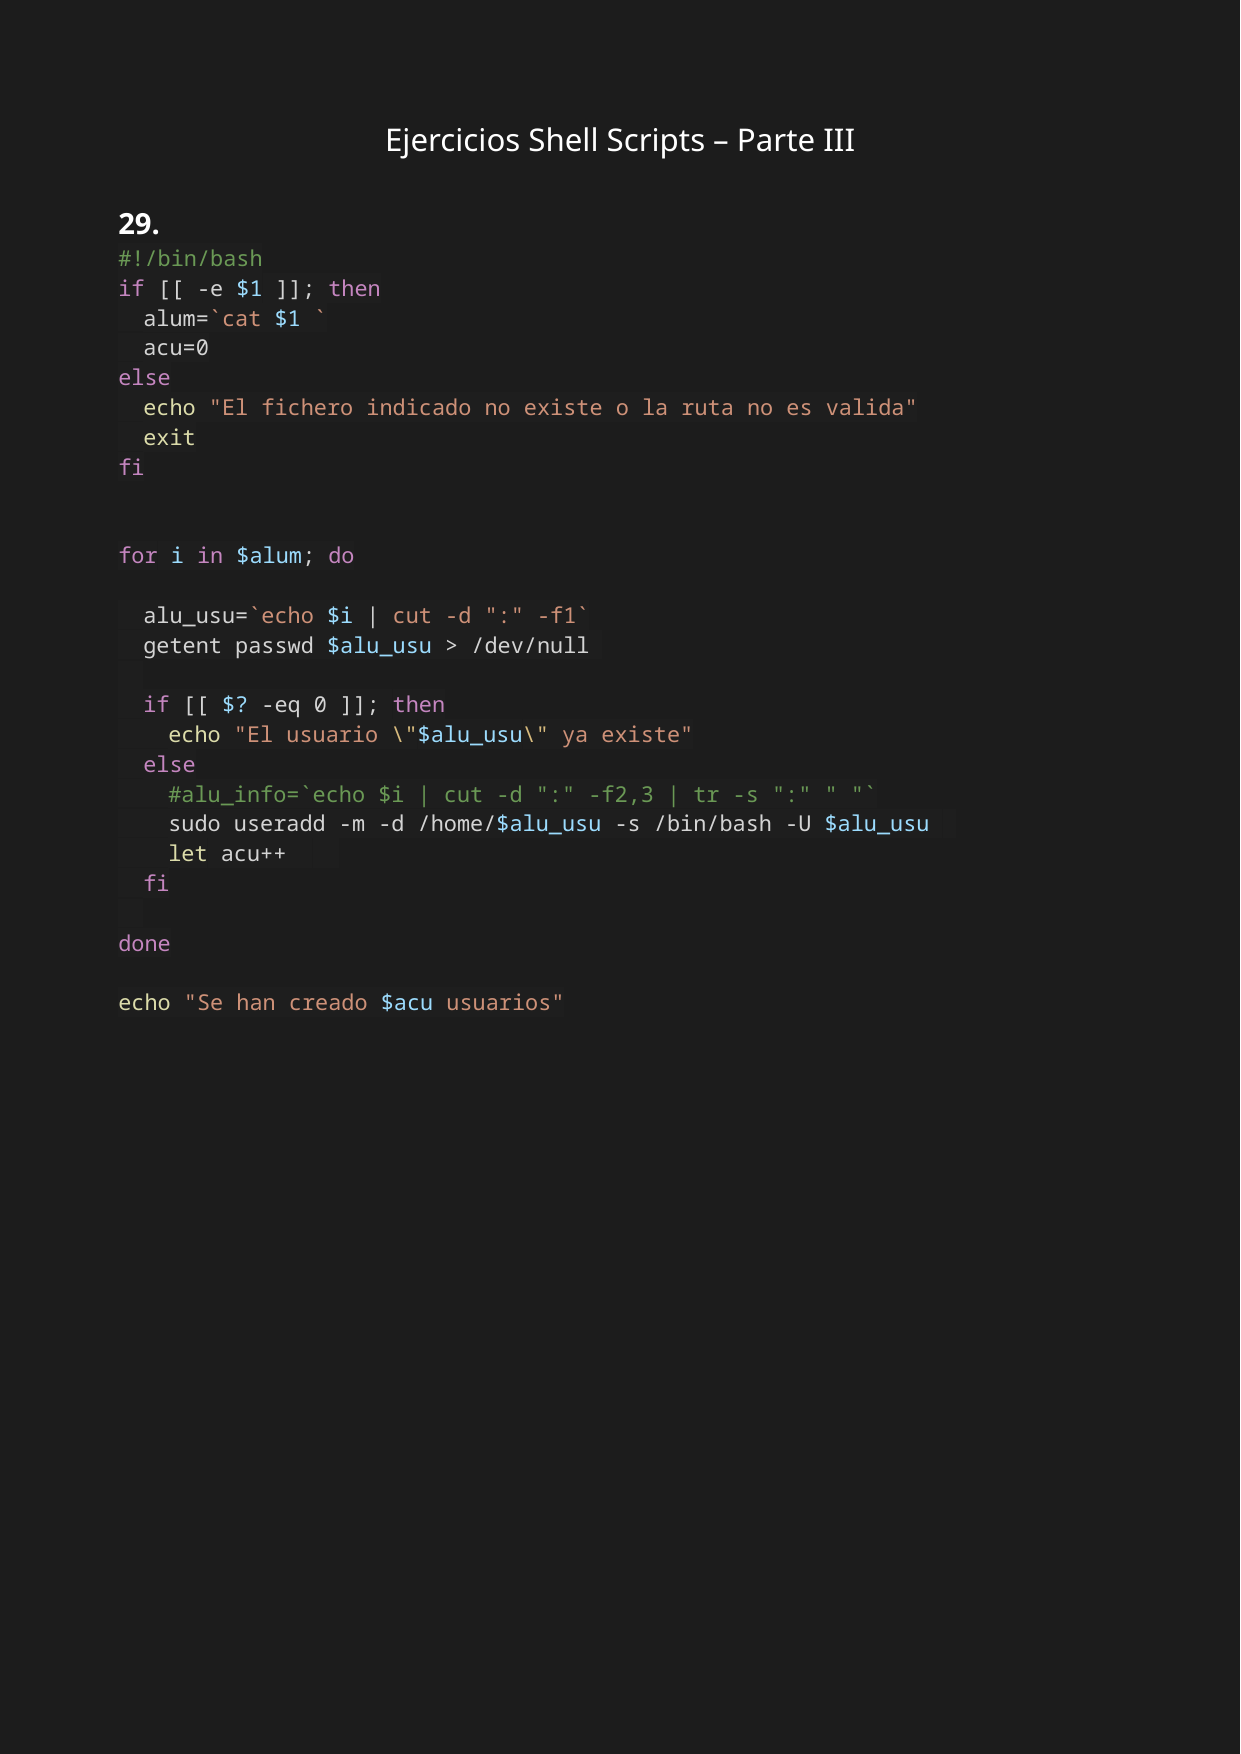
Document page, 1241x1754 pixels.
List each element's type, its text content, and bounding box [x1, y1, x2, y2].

text Ejercicios Shell Scripts – Parte III [118, 118, 1122, 161]
text else [118, 749, 1122, 779]
text fi [118, 452, 1122, 481]
text else [118, 362, 1122, 392]
text let acu++ [118, 838, 1122, 868]
text for i in $alum; do [118, 541, 1122, 570]
text 29. [118, 203, 1122, 243]
text #!/bin/bash [118, 243, 1122, 273]
text done [118, 927, 1122, 957]
text acu=0 [118, 332, 1122, 362]
text if [[ -e $1 ]]; then [118, 273, 1122, 303]
text alum=`cat $1 ` [118, 303, 1122, 332]
text echo "Se han creado $acu usuarios" [118, 987, 1122, 1017]
text echo "El fichero indicado no existe o la ruta no es valida" [118, 392, 1122, 422]
text if [[ $? -eq 0 ]]; then [118, 689, 1122, 719]
text exit [118, 422, 1122, 452]
text echo "El usuario \"$alu_usu\" ya existe" [118, 719, 1122, 749]
text getent passwd $alu_usu > /dev/null [118, 630, 1122, 659]
text sudo useradd -m -d /home/$alu_usu -s /bin/bash -U $alu_usu [118, 808, 1122, 838]
text #alu_info=`echo $i | cut -d ":" -f2,3 | tr -s ":" " "` [118, 779, 1122, 808]
text fi [118, 868, 1122, 898]
text alu_usu=`echo $i | cut -d ":" -f1` [118, 600, 1122, 630]
